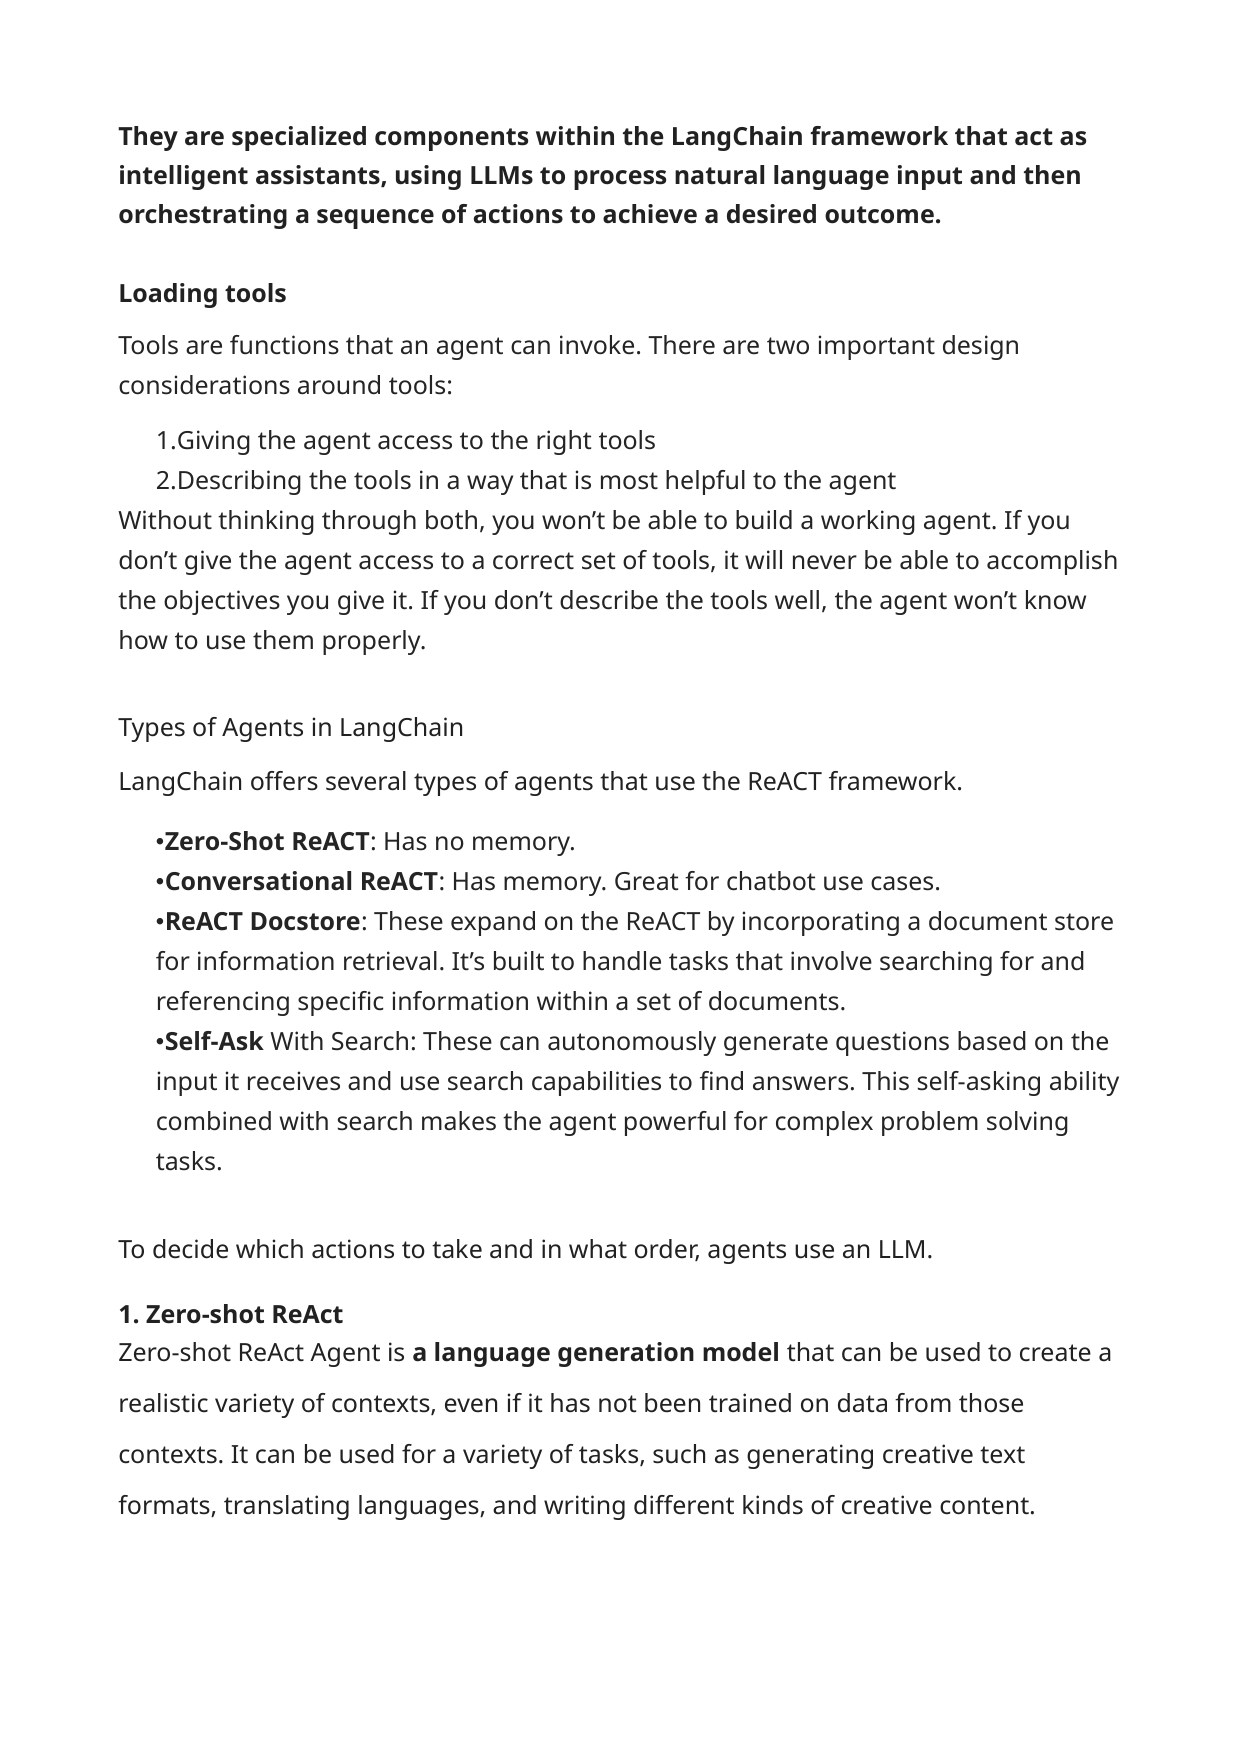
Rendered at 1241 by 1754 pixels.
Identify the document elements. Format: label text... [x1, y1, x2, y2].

text Zero-shot ReAct Agent is a language generation model that can be used to create a realistic variety of contexts, even if it has not been trained on data from those contexts. It can be used for a variety of tasks, such as generating creative text formats, translating languages, and writing different kinds of creative content. [118, 1334, 1122, 1522]
text Tools are functions that an agent can invoke. There are two important design considerations around tools: [118, 322, 1122, 402]
text Types of Agents in LangChain [118, 671, 1122, 744]
text They are specialized components within the LangChain framework that act as intelligent assistants, using LLMs to process natural language input and then orchestrating a sequence of actions to achieve a desired outcome. [118, 118, 1122, 231]
subtitle 1. Zero-shot ReAct [118, 1297, 1122, 1331]
list Giving the agent access to the right tools [156, 416, 1122, 456]
text LangChain offers several types of agents that use the ReACT framework. [118, 764, 1122, 798]
list Self-Ask With Search: These can autonomously generate questions based on the input it receives and use search capabilities to find answers. This self-asking ability combined with search makes the agent powerful for complex problem solving tasks. [156, 1018, 1122, 1178]
text To decide which actions to take and in what order, agents use an LLM. [118, 1231, 1122, 1265]
list ReACT Docstore: These expand on the ReACT by incorporating a document store for information retrieval. It’s built to handle tasks that involve searching for and referencing specific information within a set of documents. [156, 898, 1122, 1018]
text Without thinking through both, you won’t be able to build a working agent. If you don’t give the agent access to a correct set of tools, it will never be able to accomplish the objectives you give it. If you don’t describe the tools well, the agent won’t know how to use them properly. [118, 496, 1122, 656]
subtitle Loading tools [118, 275, 1122, 309]
list Describing the tools in a way that is most helpful to the agent [156, 456, 1122, 496]
list Zero-Shot ReACT: Has no memory. [156, 818, 1122, 858]
list Conversational ReACT: Has memory. Great for chatbot use cases. [156, 858, 1122, 898]
